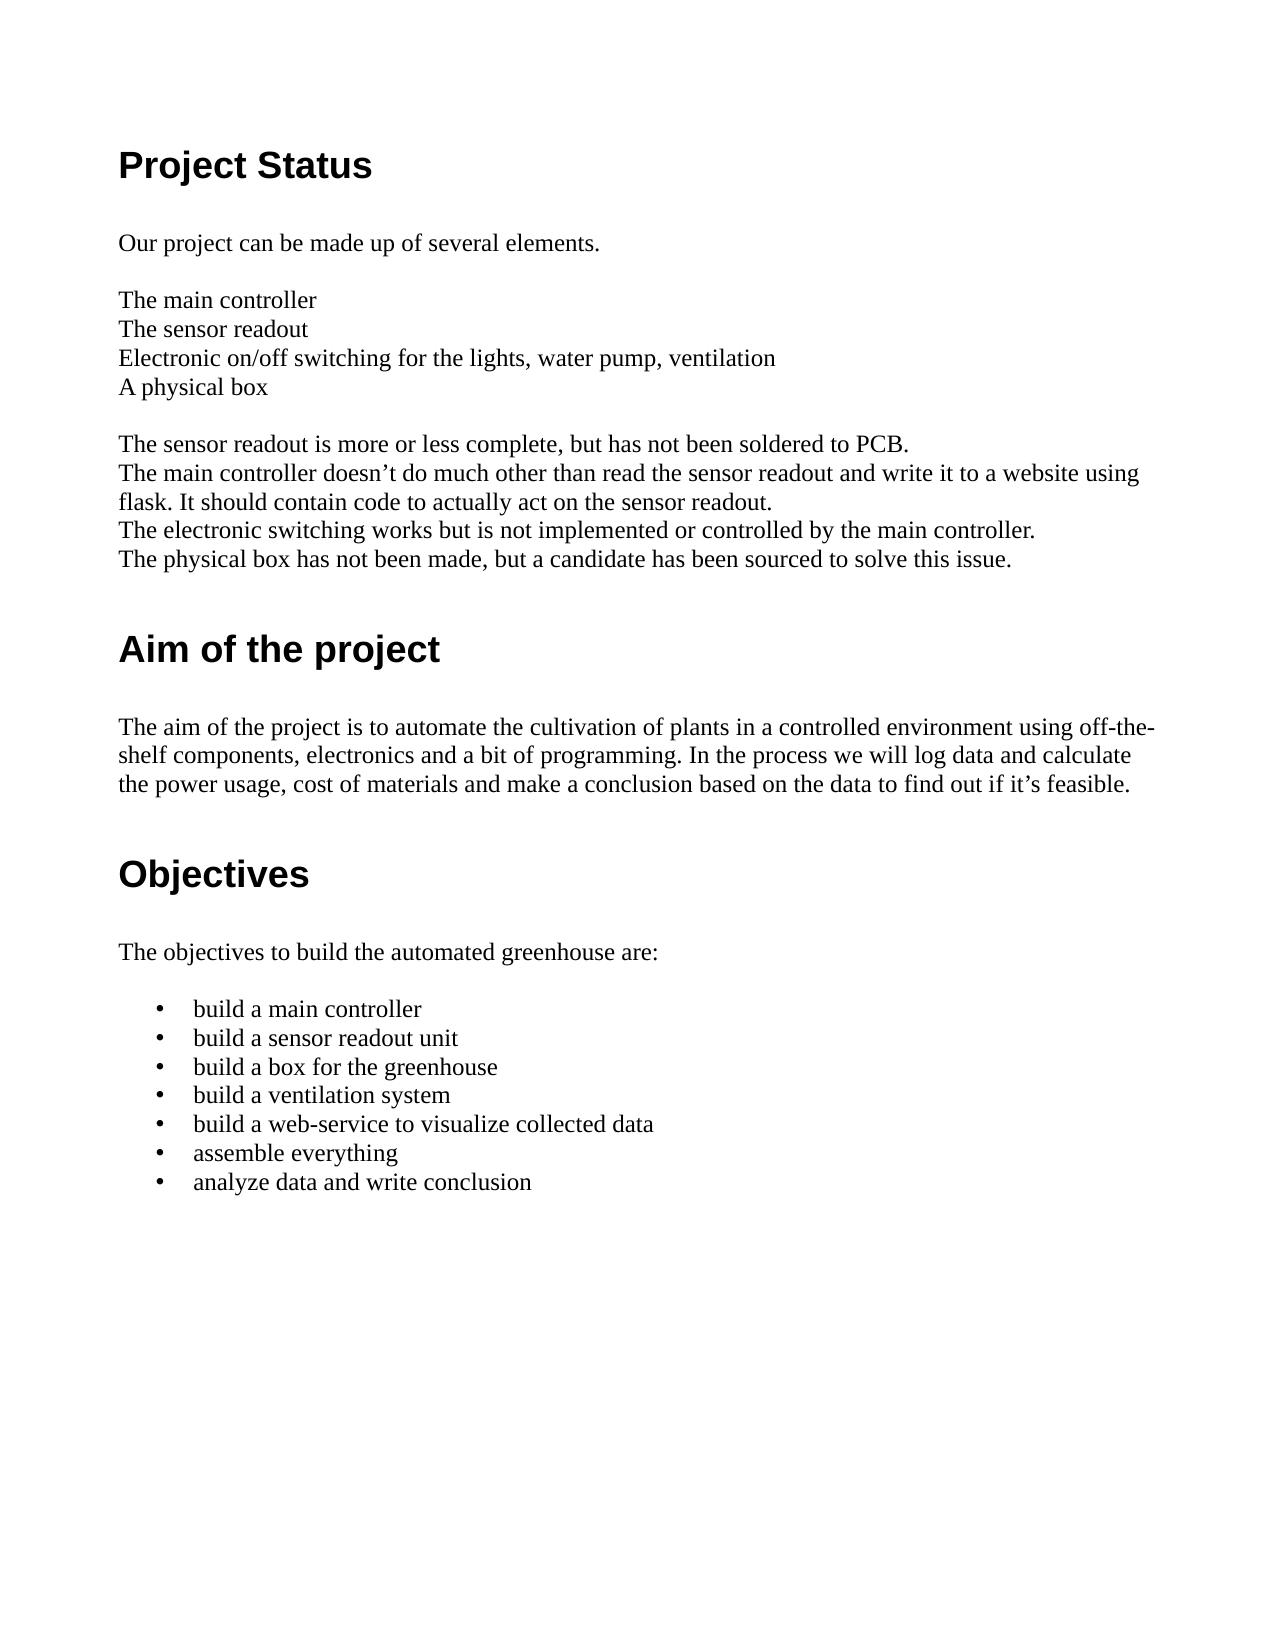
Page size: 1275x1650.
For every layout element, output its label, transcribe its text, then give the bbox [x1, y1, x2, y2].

text The objectives to build the automated greenhouse are: [118, 937, 1157, 965]
list build a main controller [156, 994, 1157, 1023]
text The main controller doesn’t do much other than read the sensor readout and write it to a website using flask. It should contain code to actually act on the sensor readout. [118, 458, 1157, 516]
text Our project can be made up of several elements. [118, 228, 1157, 257]
text The sensor readout is more or less complete, but has not been soldered to PCB. [118, 429, 1157, 458]
list build a box for the greenhouse [156, 1052, 1157, 1080]
subtitle Objectives [118, 852, 1157, 895]
text The main controller [118, 286, 1157, 314]
subtitle Aim of the project [118, 627, 1157, 670]
list assemble everything [156, 1138, 1157, 1167]
list build a web-service to visualize collected data [156, 1109, 1157, 1138]
text Electronic on/off switching for the lights, water pump, ventilation [118, 343, 1157, 372]
list build a ventilation system [156, 1080, 1157, 1109]
text The physical box has not been made, but a candidate has been sourced to solve this issue. [118, 544, 1157, 573]
list build a sensor readout unit [156, 1023, 1157, 1052]
text The sensor readout [118, 314, 1157, 343]
list analyze data and write conclusion [156, 1167, 1157, 1195]
text The electronic switching works but is not implemented or controlled by the main controller. [118, 516, 1157, 544]
text A physical box [118, 372, 1157, 401]
text The aim of the project is to automate the cultivation of plants in a controlled environment using off-the-shelf components, electronics and a bit of programming. In the process we will log data and calculate the power usage, cost of materials and make a conclusion based on the data to find out if it’s feasible. [118, 712, 1157, 798]
subtitle Project Status [118, 143, 1157, 187]
